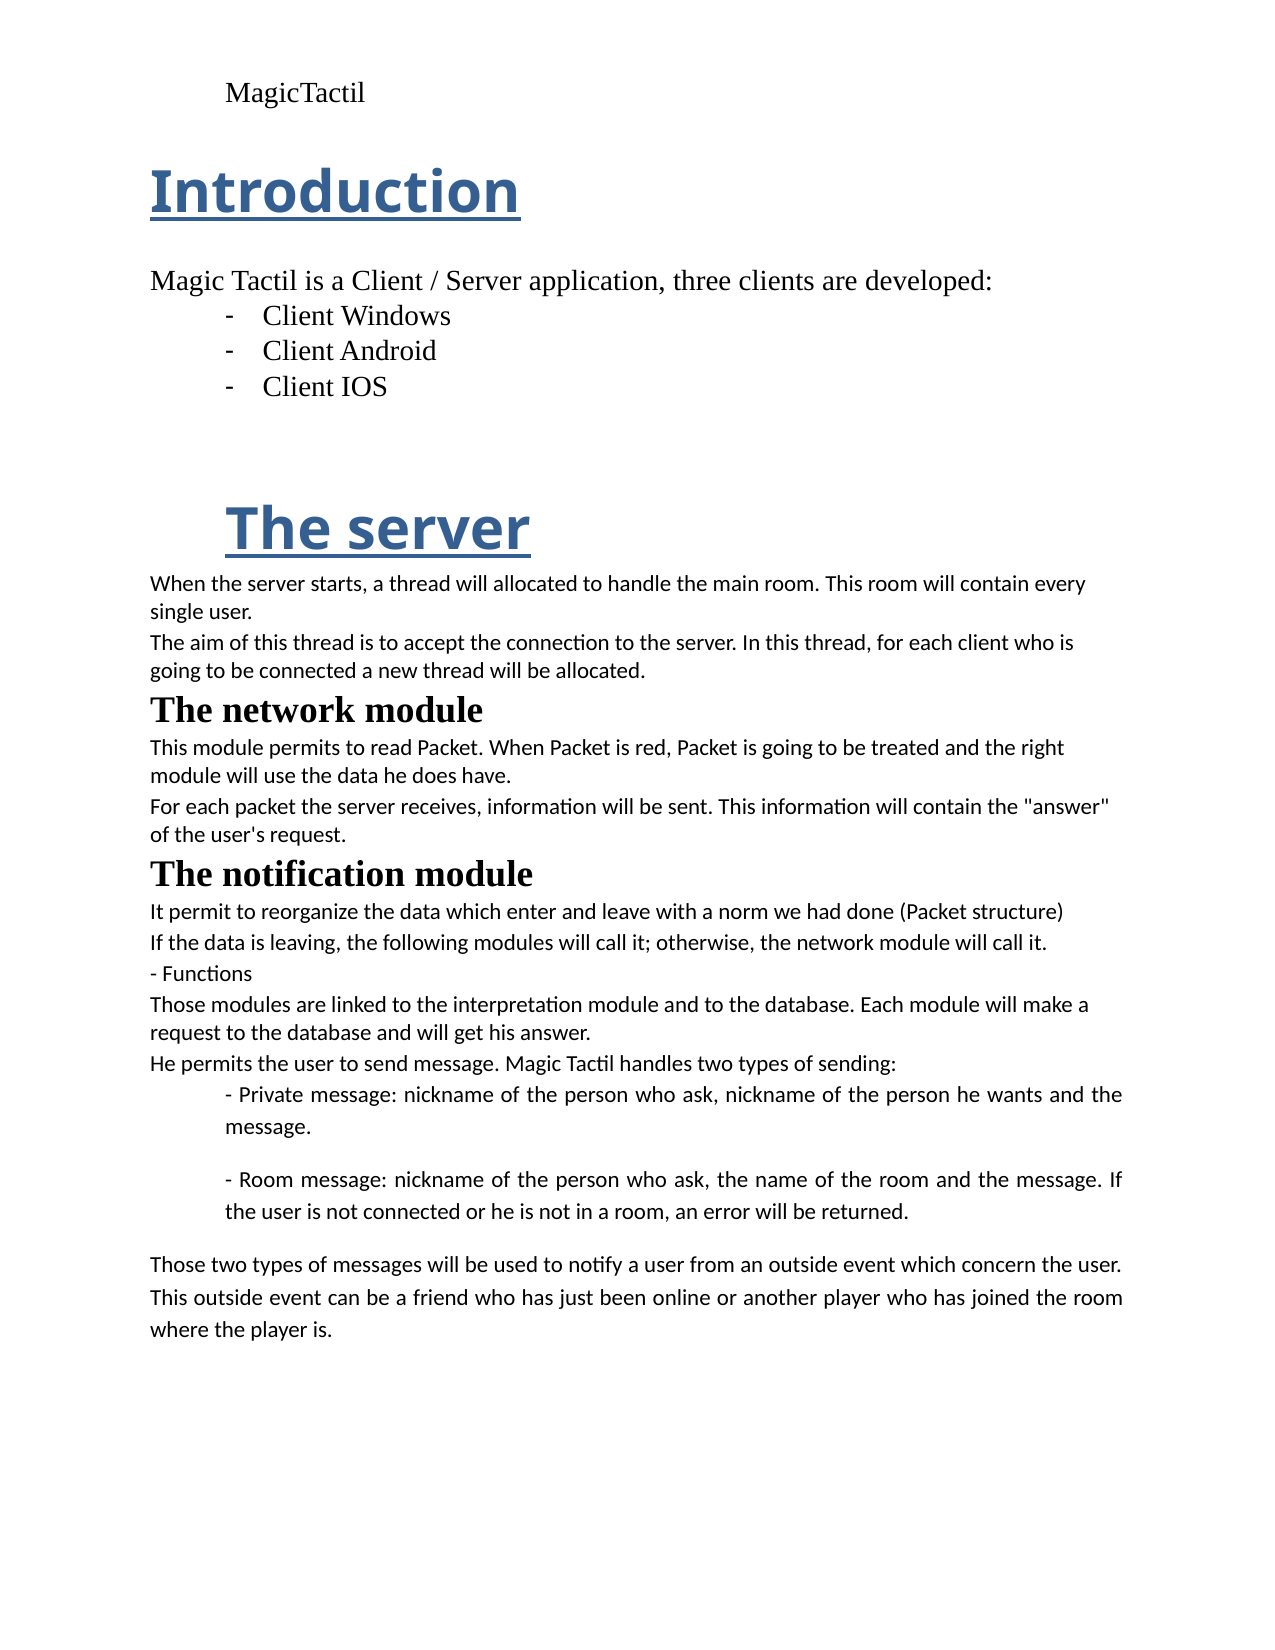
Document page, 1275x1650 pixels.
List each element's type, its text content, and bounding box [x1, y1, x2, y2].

text - Private message: nickname of the person who ask, nickname of the person he wants and the message. [225, 1080, 1125, 1140]
text When the server starts, a thread will allocated to handle the main room. This room will contain every single user. [150, 569, 1125, 625]
text - Functions [150, 959, 1125, 987]
subtitle Introduction [150, 150, 1125, 229]
text This module permits to read Packet. When Packet is red, Packet is going to be treated and the right module will use the data he does have. [150, 733, 1125, 789]
subtitle The server [225, 487, 1125, 566]
text Magic Tactil is a Client / Server application, three clients are developed: [150, 263, 1125, 297]
subtitle The network module [150, 687, 1125, 730]
list Client Windows [225, 297, 1125, 332]
list Client IOS [225, 368, 1125, 403]
text Those two types of messages will be used to notify a user from an outside event which concern the user. This outside event can be a friend who has just been online or another player who has joined the room where the player is. [150, 1250, 1125, 1343]
text The aim of this thread is to accept the connection to the server. In this thread, for each client who is going to be connected a new thread will be allocated. [150, 628, 1125, 684]
text He permits the user to send message. Magic Tactil handles two types of sending: [150, 1049, 1125, 1077]
text It permit to reorganize the data which enter and leave with a norm we had done (Packet structure) [150, 897, 1125, 925]
text If the data is leaving, the following modules will call it; otherwise, the network module will call it. [150, 928, 1125, 956]
text For each packet the server receives, information will be sent. This information will contain the "answer" of the user's request. [150, 792, 1125, 848]
text Those modules are linked to the interpretation module and to the database. Each module will make a request to the database and will get his answer. [150, 990, 1125, 1046]
list Client Android [225, 332, 1125, 368]
text - Room message: nickname of the person who ask, the name of the room and the message. If the user is not connected or he is not in a room, an error will be returned. [225, 1165, 1125, 1225]
subtitle The notification module [150, 851, 1125, 894]
